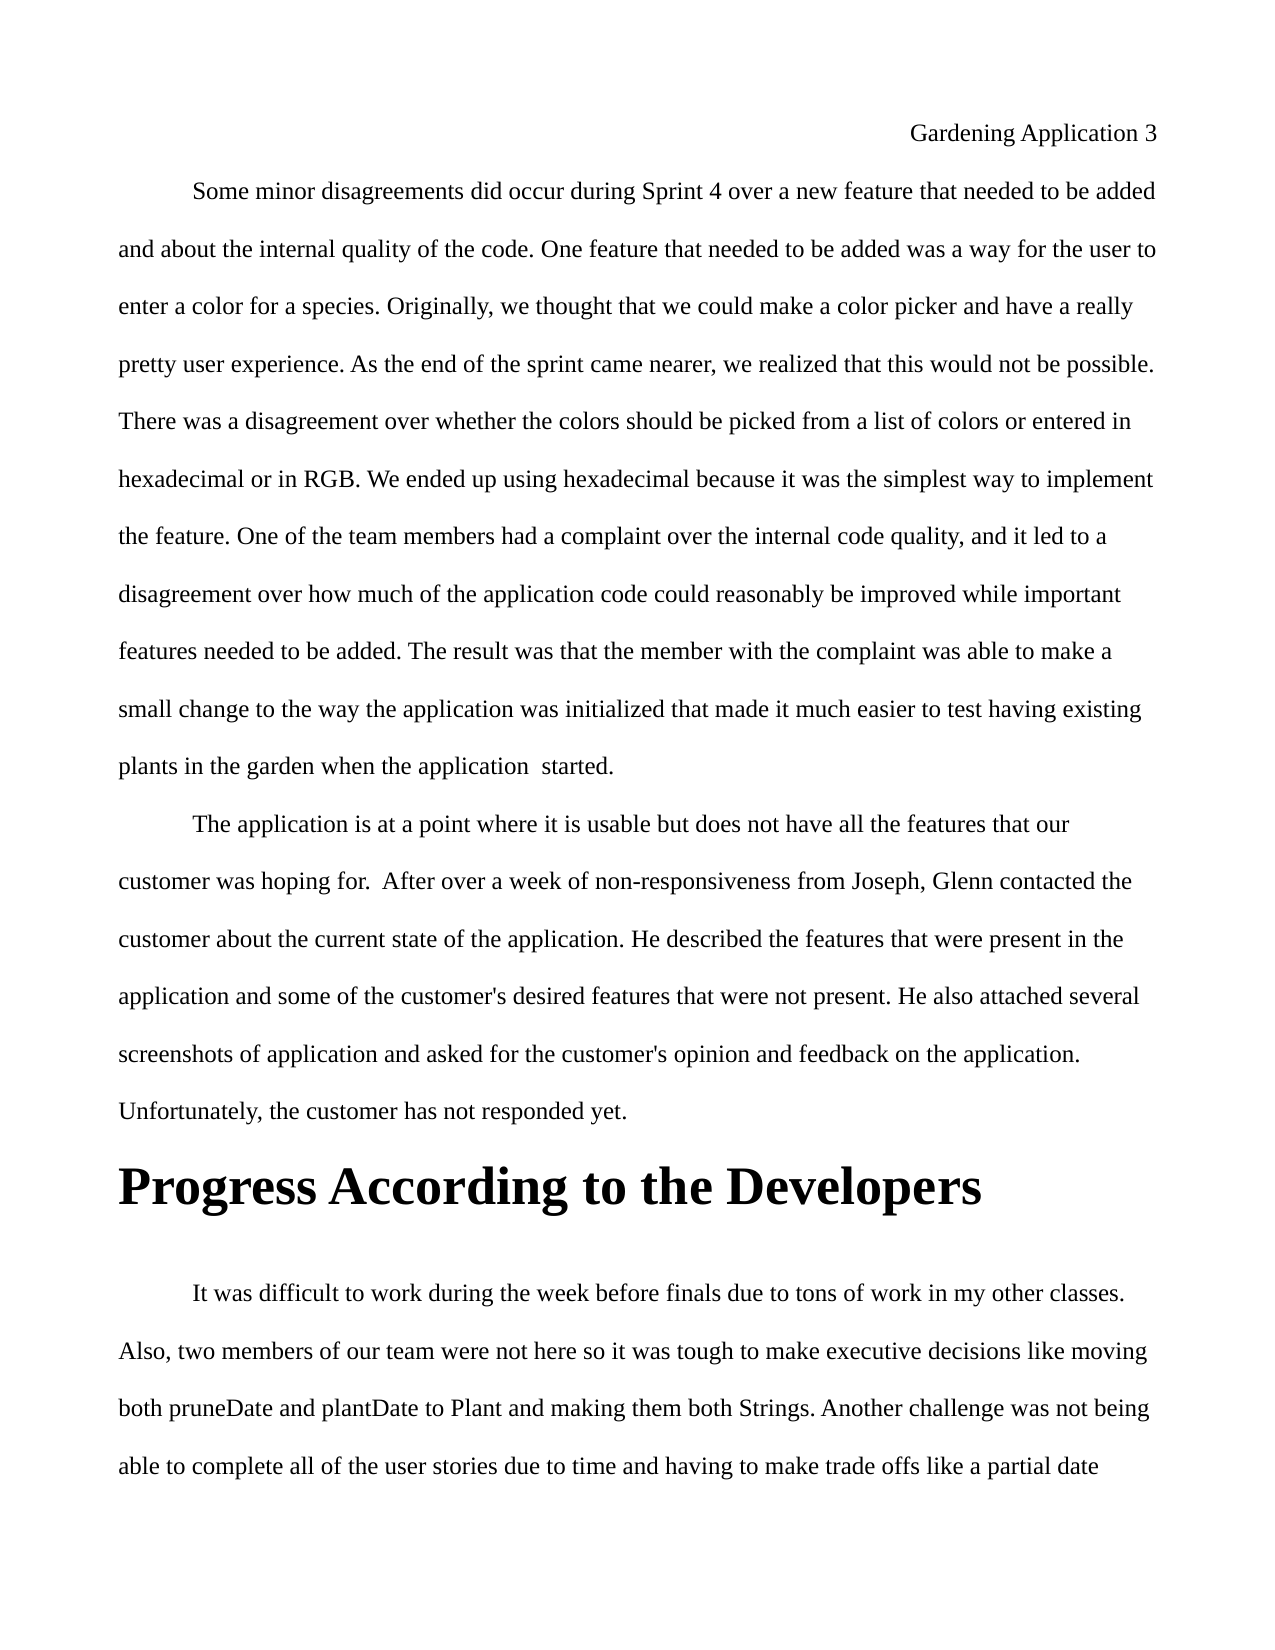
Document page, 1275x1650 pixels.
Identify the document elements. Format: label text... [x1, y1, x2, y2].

text Progress According to the Developers [118, 1154, 1157, 1216]
text It was difficult to work during the week before finals due to tons of work in my other classes. Also, two members of our team were not here so it was tough to make executive decisions like moving both pruneDate and plantDate to Plant and making them both Strings. Another challenge was not being able to complete all of the user stories due to time and having to make trade offs like a partial date [118, 1278, 1157, 1480]
text The application is at a point where it is usable but does not have all the features that our customer was hoping for. After over a week of non-responsiveness from Joseph, Glenn contacted the customer about the current state of the application. He described the features that were present in the application and some of the customer's desired features that were not present. He also attached several screenshots of application and asked for the customer's opinion and feedback on the application. Unfortunately, the customer has not responded yet. [118, 809, 1157, 1125]
text Some minor disagreements did occur during Sprint 4 over a new feature that needed to be added and about the internal quality of the code. One feature that needed to be added was a way for the user to enter a color for a species. Originally, we thought that we could make a color picker and have a really pretty user experience. As the end of the sprint came nearer, we realized that this would not be possible. There was a disagreement over whether the colors should be picked from a list of colors or entered in hexadecimal or in RGB. We ended up using hexadecimal because it was the simplest way to implement the feature. One of the team members had a complaint over the internal code quality, and it led to a disagreement over how much of the application code could reasonably be improved while important features needed to be added. The result was that the member with the complaint was able to make a small change to the way the application was initialized that made it much easier to test having existing plants in the garden when the application started. [118, 176, 1157, 780]
